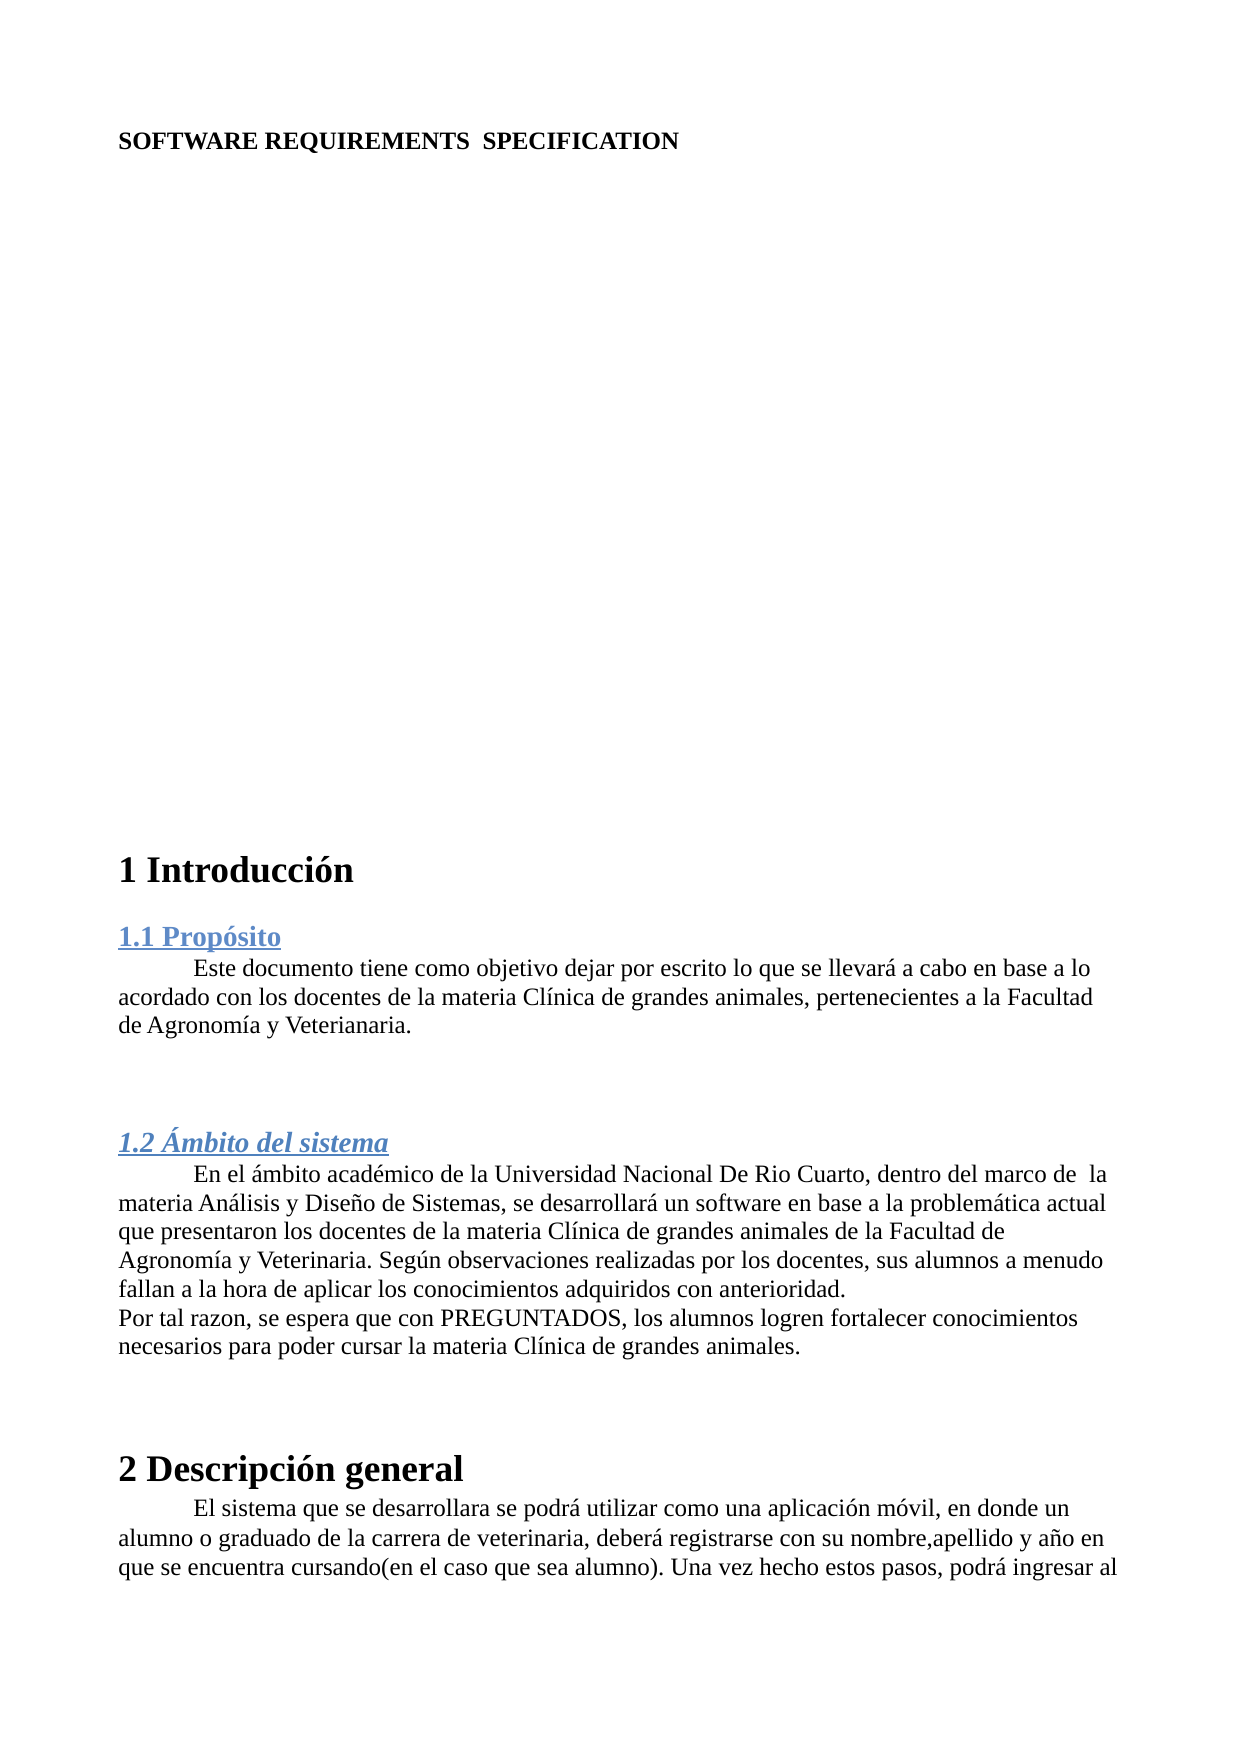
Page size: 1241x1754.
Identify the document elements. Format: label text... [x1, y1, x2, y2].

text 1.2 Ámbito del sistema [118, 1125, 1122, 1159]
text 1.1 Propósito [118, 919, 1122, 953]
text El sistema que se desarrollara se podrá utilizar como una aplicación móvil, en donde un alumno o graduado de la carrera de veterinaria, deberá registrarse con su nombre,apellido y año en que se encuentra cursando(en el caso que sea alumno). Una vez hecho estos pasos, podrá ingresar al [118, 1489, 1122, 1581]
subtitle 1 Introducción [118, 847, 1122, 891]
text Por tal razon, se espera que con PREGUNTADOS, los alumnos logren fortalecer conocimientos necesarios para poder cursar la materia Clínica de grandes animales. [118, 1303, 1122, 1360]
subtitle Este documento tiene como objetivo dejar por escrito lo que se llevará a cabo en base a lo acordado con los docentes de la materia Clínica de grandes animales, pertenecientes a la Facultad de Agronomía y Veterianaria. [118, 953, 1122, 1039]
text 2 Descripción general [118, 1446, 1122, 1489]
text En el ámbito académico de la Universidad Nacional De Rio Cuarto, dentro del marco de la materia Análisis y Diseño de Sistemas, se desarrollará un software en base a la problemática actual que presentaron los docentes de la materia Clínica de grandes animales de la Facultad de Agronomía y Veterinaria. Según observaciones realizadas por los docentes, sus alumnos a menudo fallan a la hora de aplicar los conocimientos adquiridos con anterioridad. [118, 1159, 1122, 1303]
